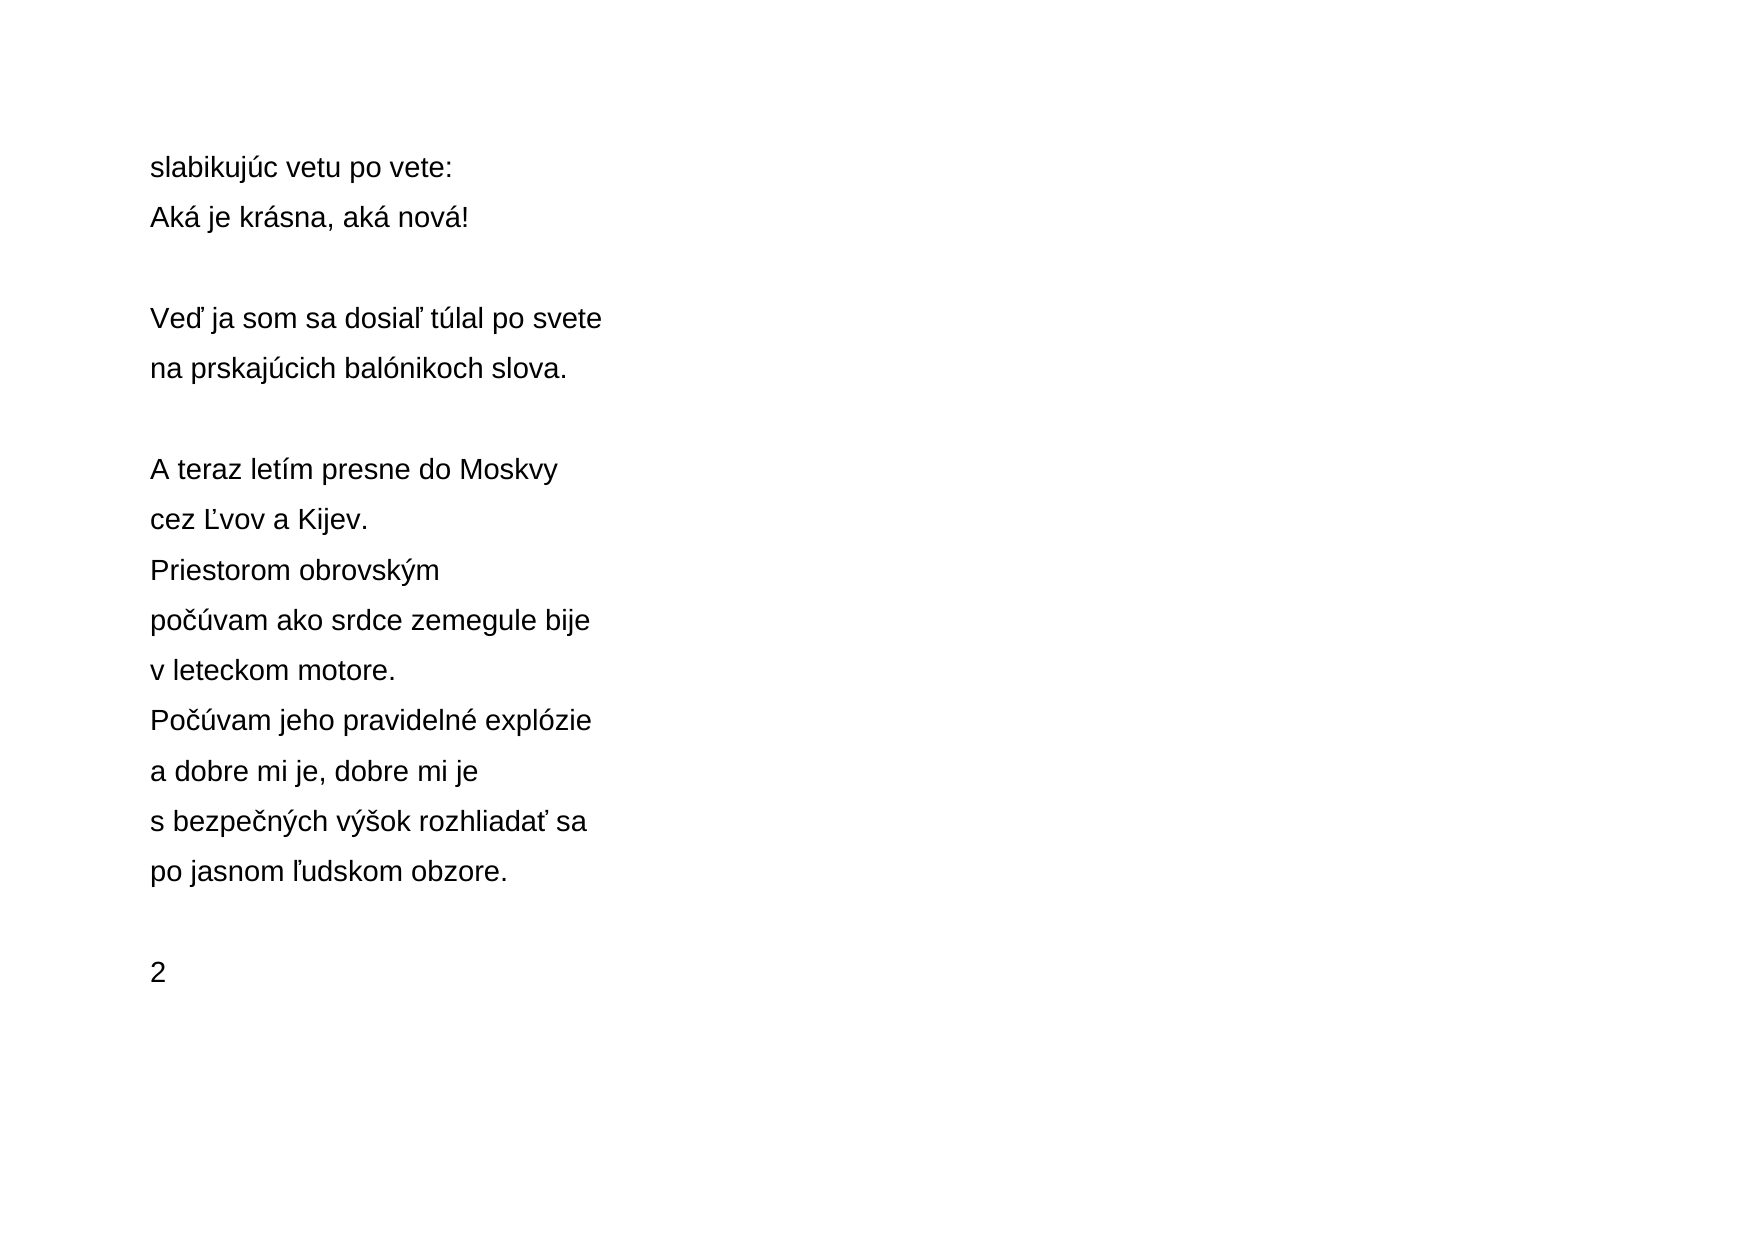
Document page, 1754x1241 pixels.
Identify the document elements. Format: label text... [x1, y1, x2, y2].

text v leteckom motore. [150, 653, 1243, 687]
text a dobre mi je, dobre mi je [150, 754, 1243, 787]
text cez Ľvov a Kijev. [150, 502, 1243, 536]
text Počúvam jeho pravidelné explózie [150, 703, 1243, 737]
text 2 [150, 955, 1243, 988]
text Veď ja som sa dosiaľ túlal po svete [150, 301, 1243, 334]
text Aká je krásna, aká nová! [150, 200, 1243, 234]
text slabikujúc vetu po vete: [150, 150, 1243, 183]
text s bezpečných výšok rozhliadať sa [150, 804, 1243, 838]
text počúvam ako srdce zemegule bije [150, 603, 1243, 636]
text po jasnom ľudskom obzore. [150, 854, 1243, 888]
text A teraz letím presne do Moskvy [150, 452, 1243, 485]
text na prskajúcich balónikoch slova. [150, 351, 1243, 385]
text Priestorom obrovským [150, 552, 1243, 586]
